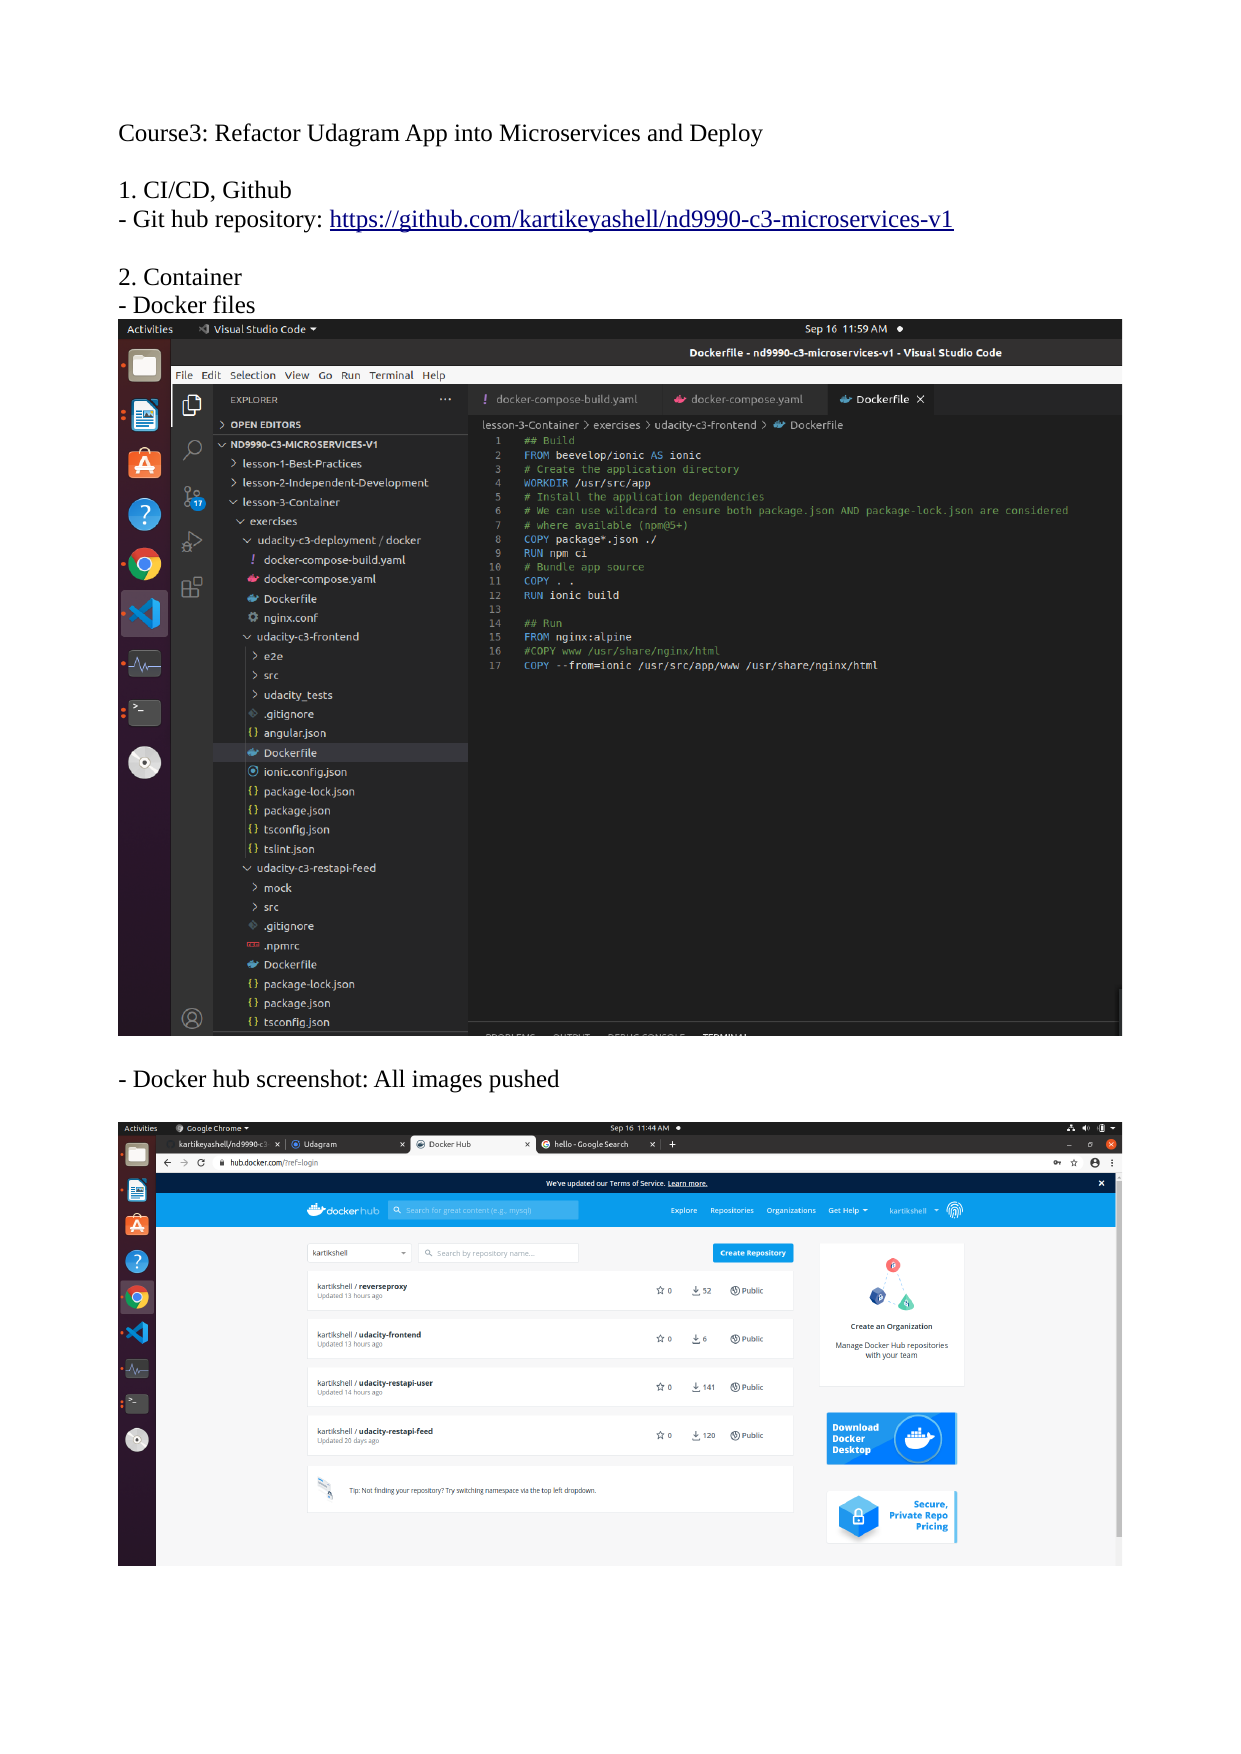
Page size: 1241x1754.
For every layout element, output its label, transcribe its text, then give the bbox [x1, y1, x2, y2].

text 2. Container [118, 262, 1122, 291]
picture [118, 319, 1123, 1036]
text Course3: Refactor Udagram App into Microservices and Deploy [118, 118, 1122, 147]
text - Docker files [118, 291, 1122, 319]
text - Git hub repository: https://github.com/kartikeyashell/nd9990-c3-microservices-v1 [118, 204, 1122, 233]
text - Docker hub screenshot: All images pushed [118, 1064, 1122, 1093]
picture [118, 1122, 1123, 1566]
text 1. CI/CD, Github [118, 176, 1122, 204]
